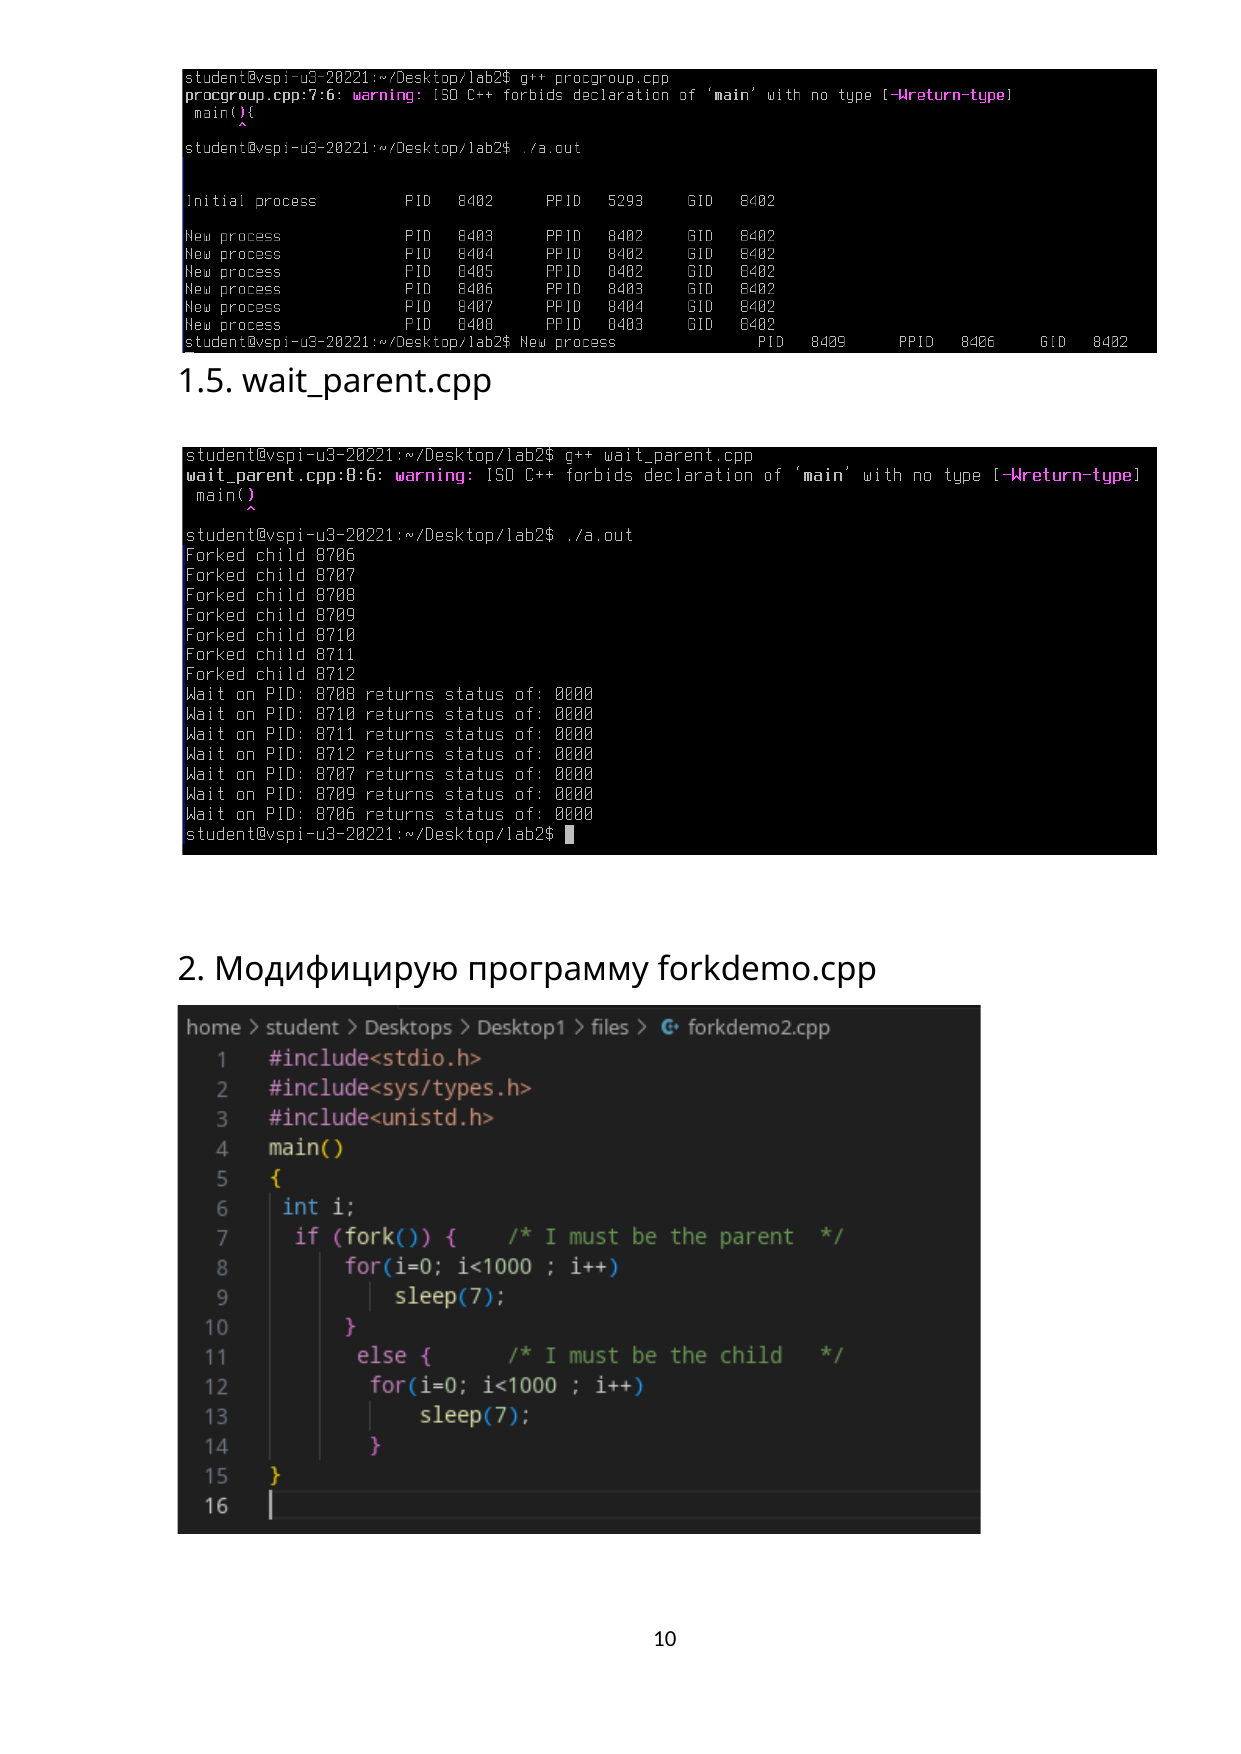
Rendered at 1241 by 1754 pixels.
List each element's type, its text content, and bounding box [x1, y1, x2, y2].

picture [182, 69, 1157, 353]
text 2. Модифицирую программу forkdemo.cpp [177, 944, 1152, 990]
picture [177, 1005, 981, 1534]
picture [182, 447, 1157, 855]
text 1.5. wait_parent.cpp [177, 74, 1152, 402]
